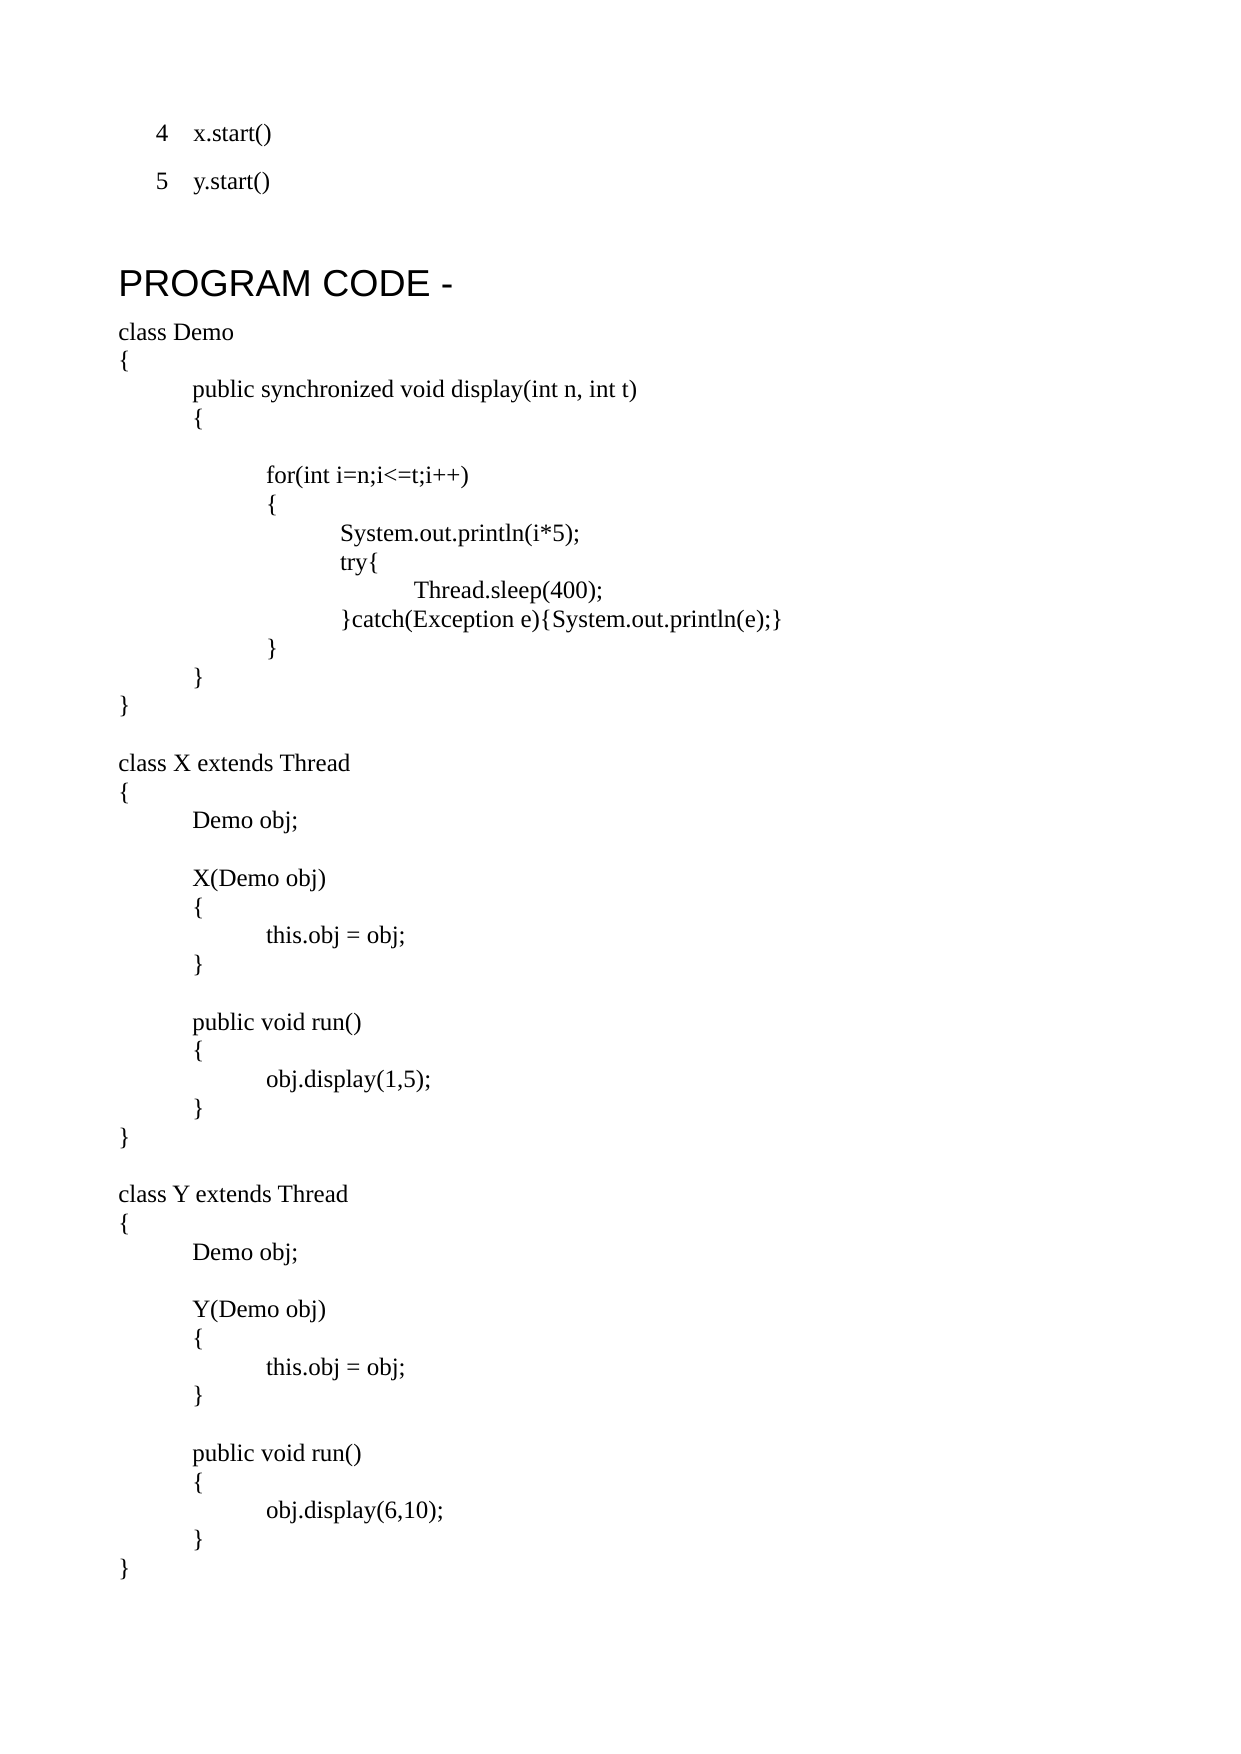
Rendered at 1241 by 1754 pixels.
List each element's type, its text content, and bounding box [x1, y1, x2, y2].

text System.out.println(i*5); [118, 518, 1122, 547]
text Demo obj; [118, 1237, 1122, 1265]
text { [118, 1323, 1122, 1352]
text }catch(Exception e){System.out.println(e);} [118, 604, 1122, 633]
text { [118, 1208, 1122, 1237]
text this.obj = obj; [118, 920, 1122, 949]
text Y(Demo obj) [118, 1294, 1122, 1323]
text X(Demo obj) [118, 863, 1122, 892]
text class Y extends Thread [118, 1179, 1122, 1208]
text } [118, 662, 1122, 690]
text } [118, 633, 1122, 662]
text obj.display(1,5); [118, 1064, 1122, 1093]
text { [118, 892, 1122, 920]
text public void run() [118, 1438, 1122, 1467]
text } [118, 1553, 1122, 1582]
text } [118, 1380, 1122, 1409]
text obj.display(6,10); [118, 1495, 1122, 1524]
text } [118, 949, 1122, 978]
text { [118, 1035, 1122, 1064]
text { [118, 777, 1122, 805]
text class Demo [118, 317, 1122, 345]
text public void run() [118, 1007, 1122, 1035]
text Demo obj; [118, 805, 1122, 834]
subtitle PROGRAM CODE - [118, 261, 1122, 304]
list x.start() [156, 118, 1122, 147]
text { [118, 1467, 1122, 1495]
text for(int i=n;i<=t;i++) [118, 460, 1122, 489]
text this.obj = obj; [118, 1352, 1122, 1380]
text Thread.sleep(400); [118, 575, 1122, 604]
text } [118, 1524, 1122, 1553]
list y.start() [156, 166, 1122, 194]
text { [118, 403, 1122, 432]
text } [118, 1093, 1122, 1122]
text { [118, 345, 1122, 374]
text class X extends Thread [118, 748, 1122, 777]
text } [118, 1122, 1122, 1150]
text try{ [118, 547, 1122, 575]
text public synchronized void display(int n, int t) [118, 374, 1122, 403]
text { [118, 489, 1122, 518]
text } [118, 690, 1122, 719]
